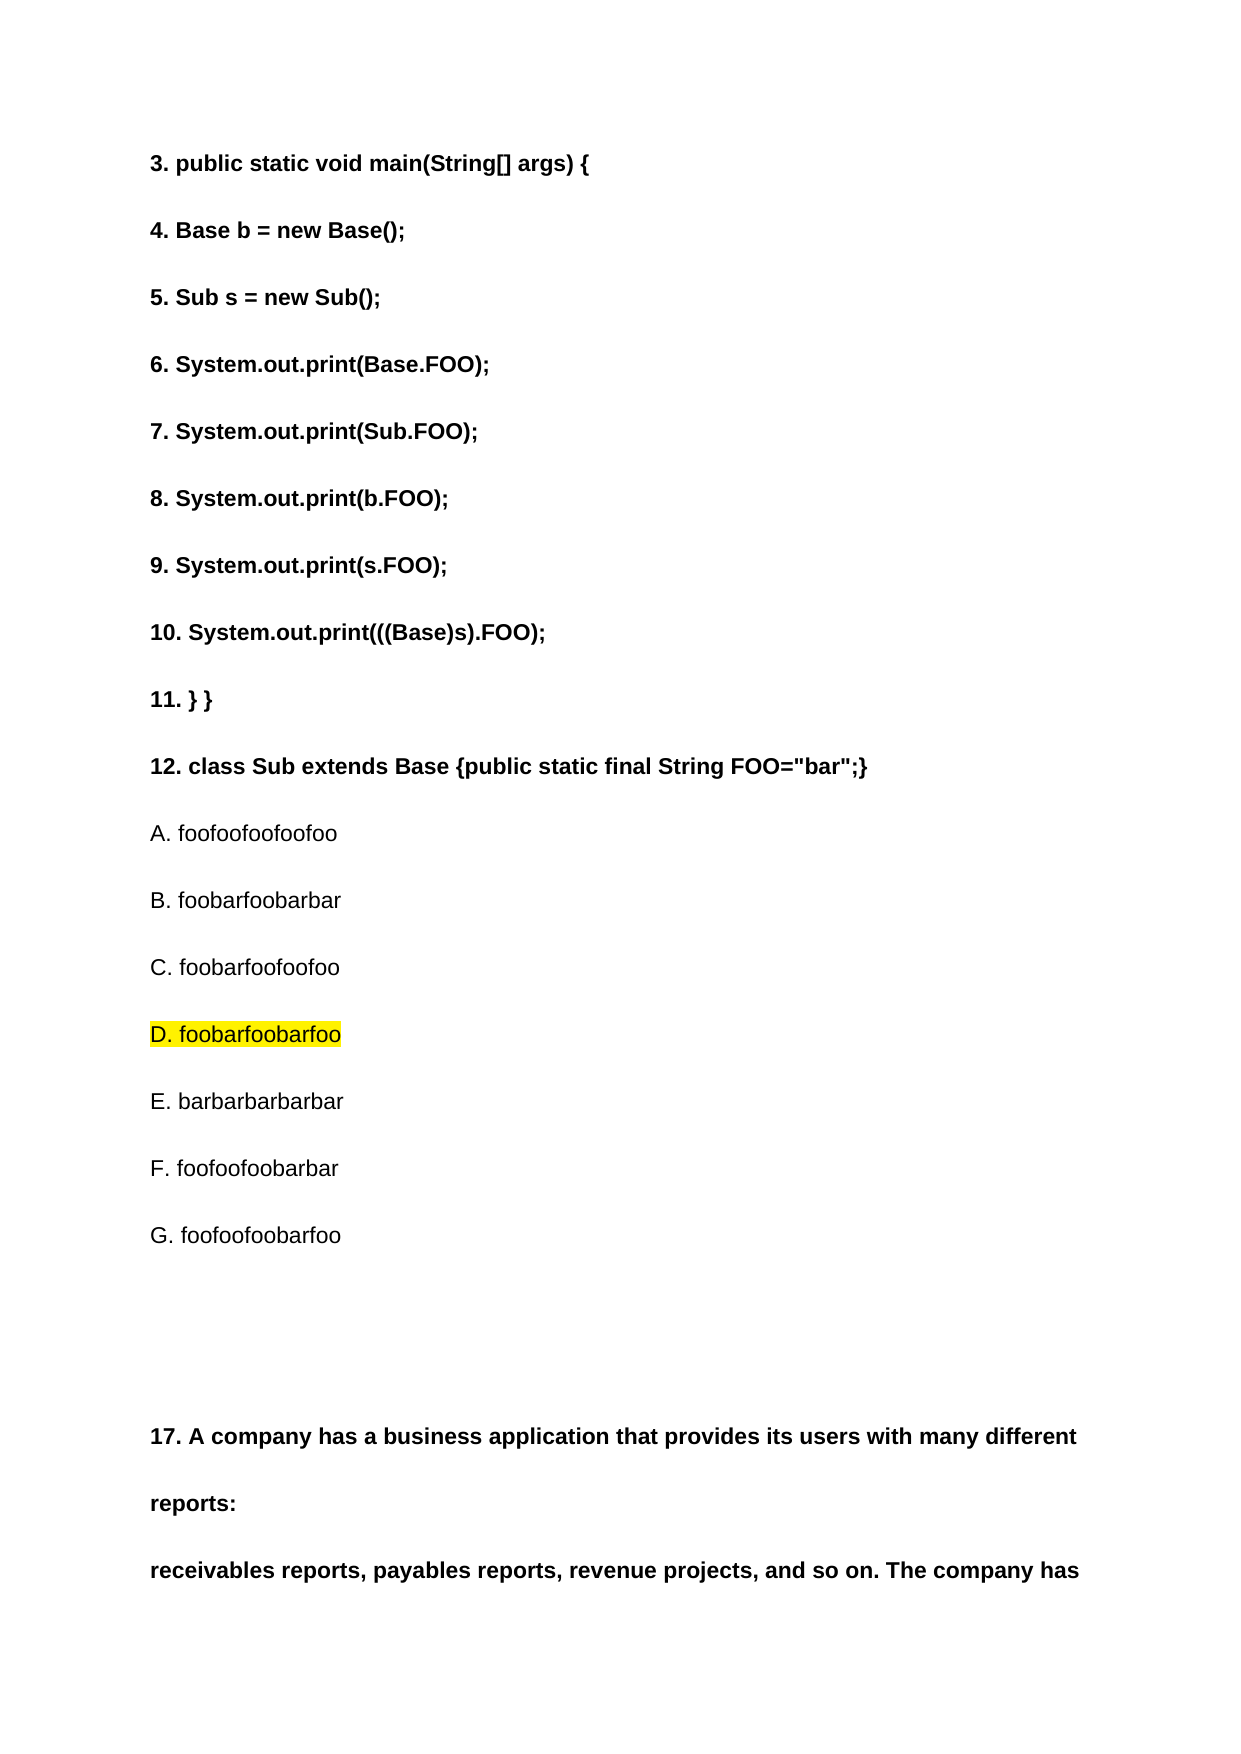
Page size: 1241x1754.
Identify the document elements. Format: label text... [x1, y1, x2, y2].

text A. foofoofoofoofoo [150, 820, 1090, 846]
text 17. A company has a business application that provides its users with many different [150, 1423, 1090, 1449]
text 4. Base b = new Base(); [150, 217, 1090, 243]
text 6. System.out.print(Base.FOO); [150, 351, 1090, 377]
text B. foobarfoobarbar [150, 887, 1090, 913]
text C. foobarfoofoofoo [150, 954, 1090, 980]
text receivables reports, payables reports, revenue projects, and so on. The company has [150, 1557, 1090, 1583]
text reports: [150, 1489, 1090, 1516]
text E. barbarbarbarbar [150, 1088, 1090, 1114]
text 9. System.out.print(s.FOO); [150, 552, 1090, 578]
text G. foofoofoobarfoo [150, 1222, 1090, 1248]
text F. foofoofoobarbar [150, 1155, 1090, 1181]
text D. foobarfoobarfoo [150, 1021, 1090, 1047]
text 10. System.out.print(((Base)s).FOO); [150, 619, 1090, 645]
text 11. } } [150, 686, 1090, 712]
text 3. public static void main(String[] args) { [150, 150, 1090, 176]
text 12. class Sub extends Base {public static final String FOO="bar";} [150, 753, 1090, 779]
text 5. Sub s = new Sub(); [150, 284, 1090, 310]
text 8. System.out.print(b.FOO); [150, 485, 1090, 511]
text 7. System.out.print(Sub.FOO); [150, 418, 1090, 444]
